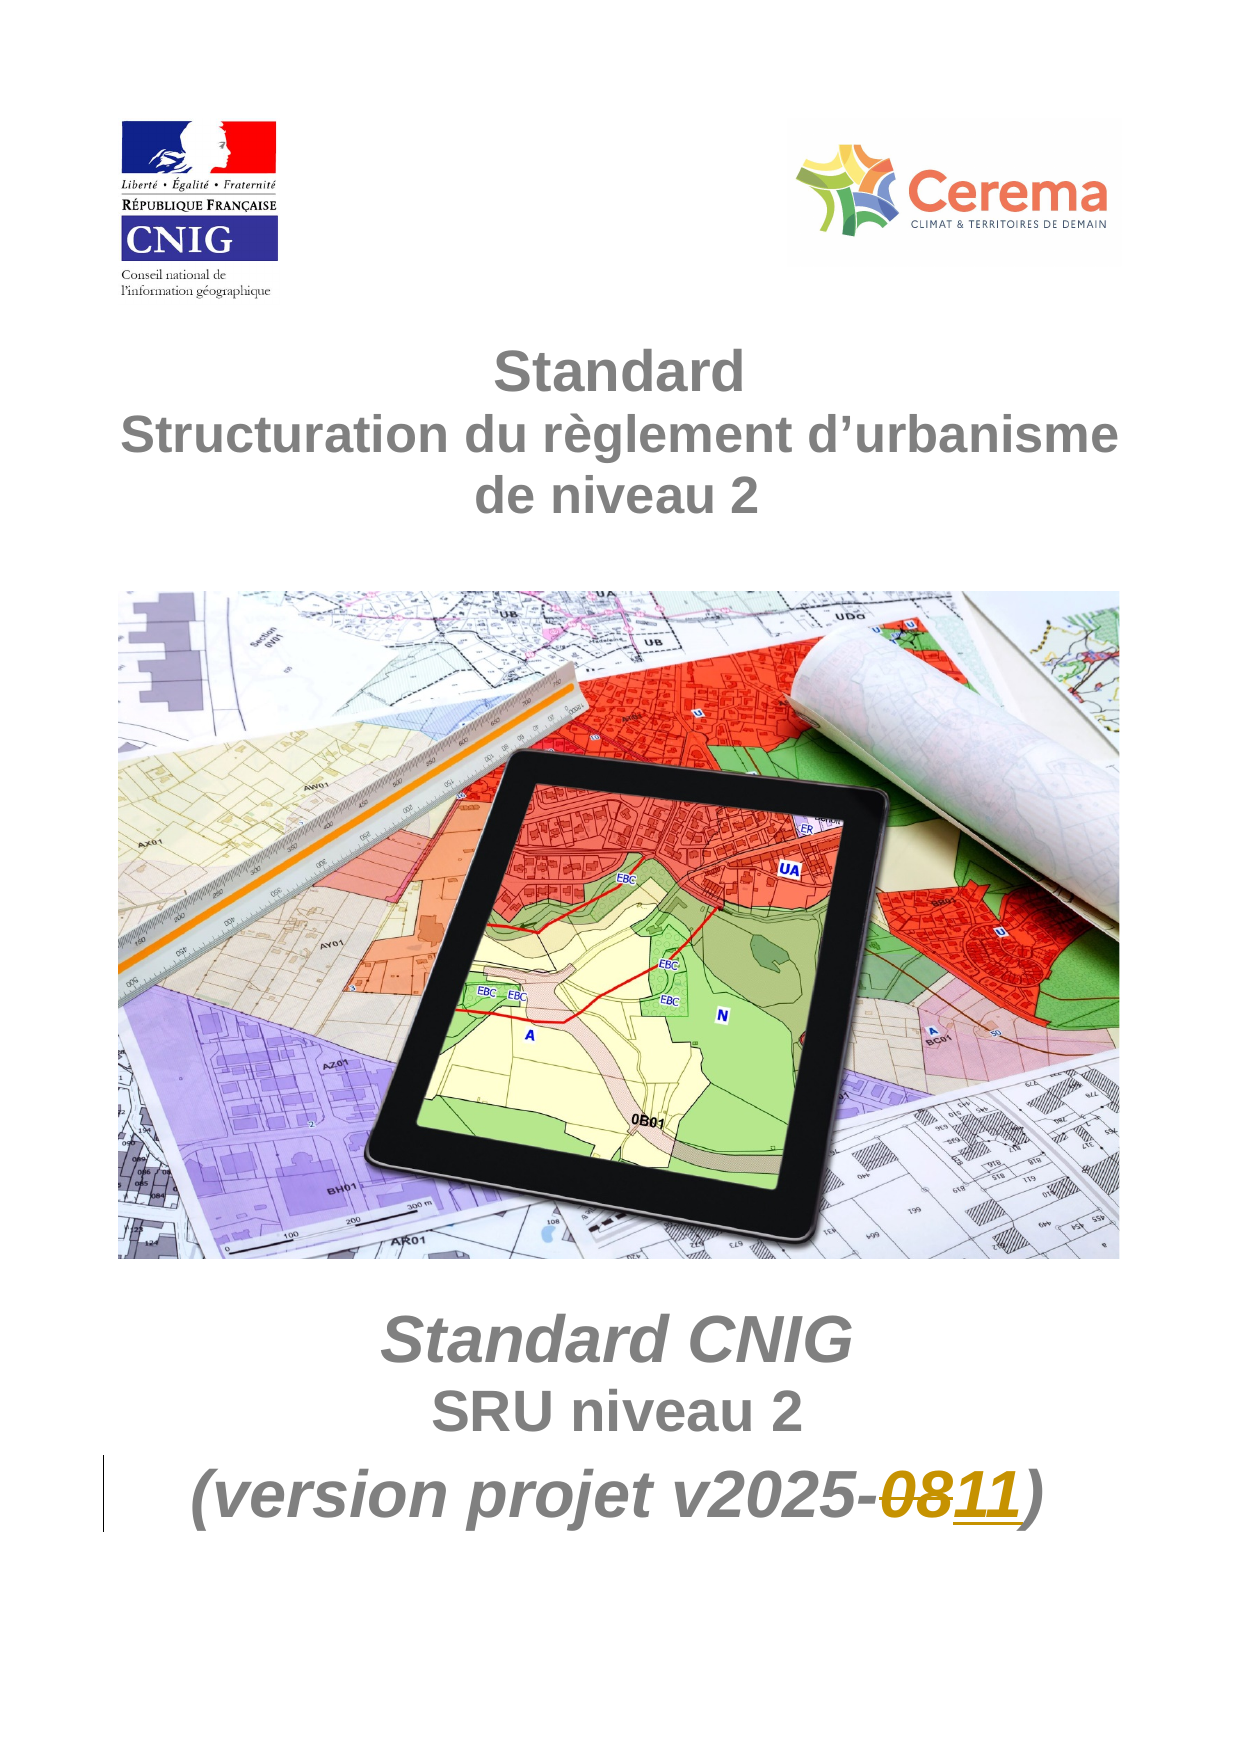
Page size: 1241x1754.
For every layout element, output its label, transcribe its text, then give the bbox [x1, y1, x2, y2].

picture [118, 118, 280, 305]
table_cell Standard Structuration du règlement d’urbanisme de niveau 2 [118, 307, 1122, 591]
table_header [453, 118, 787, 307]
table_cell [118, 591, 1122, 1270]
picture [118, 591, 1120, 1259]
table_cell Standard CNIG SRU niveau 2 (version projet v2025-11) [118, 1270, 1122, 1532]
table_header [787, 267, 1122, 307]
picture [787, 118, 1122, 267]
table_header [118, 118, 452, 307]
